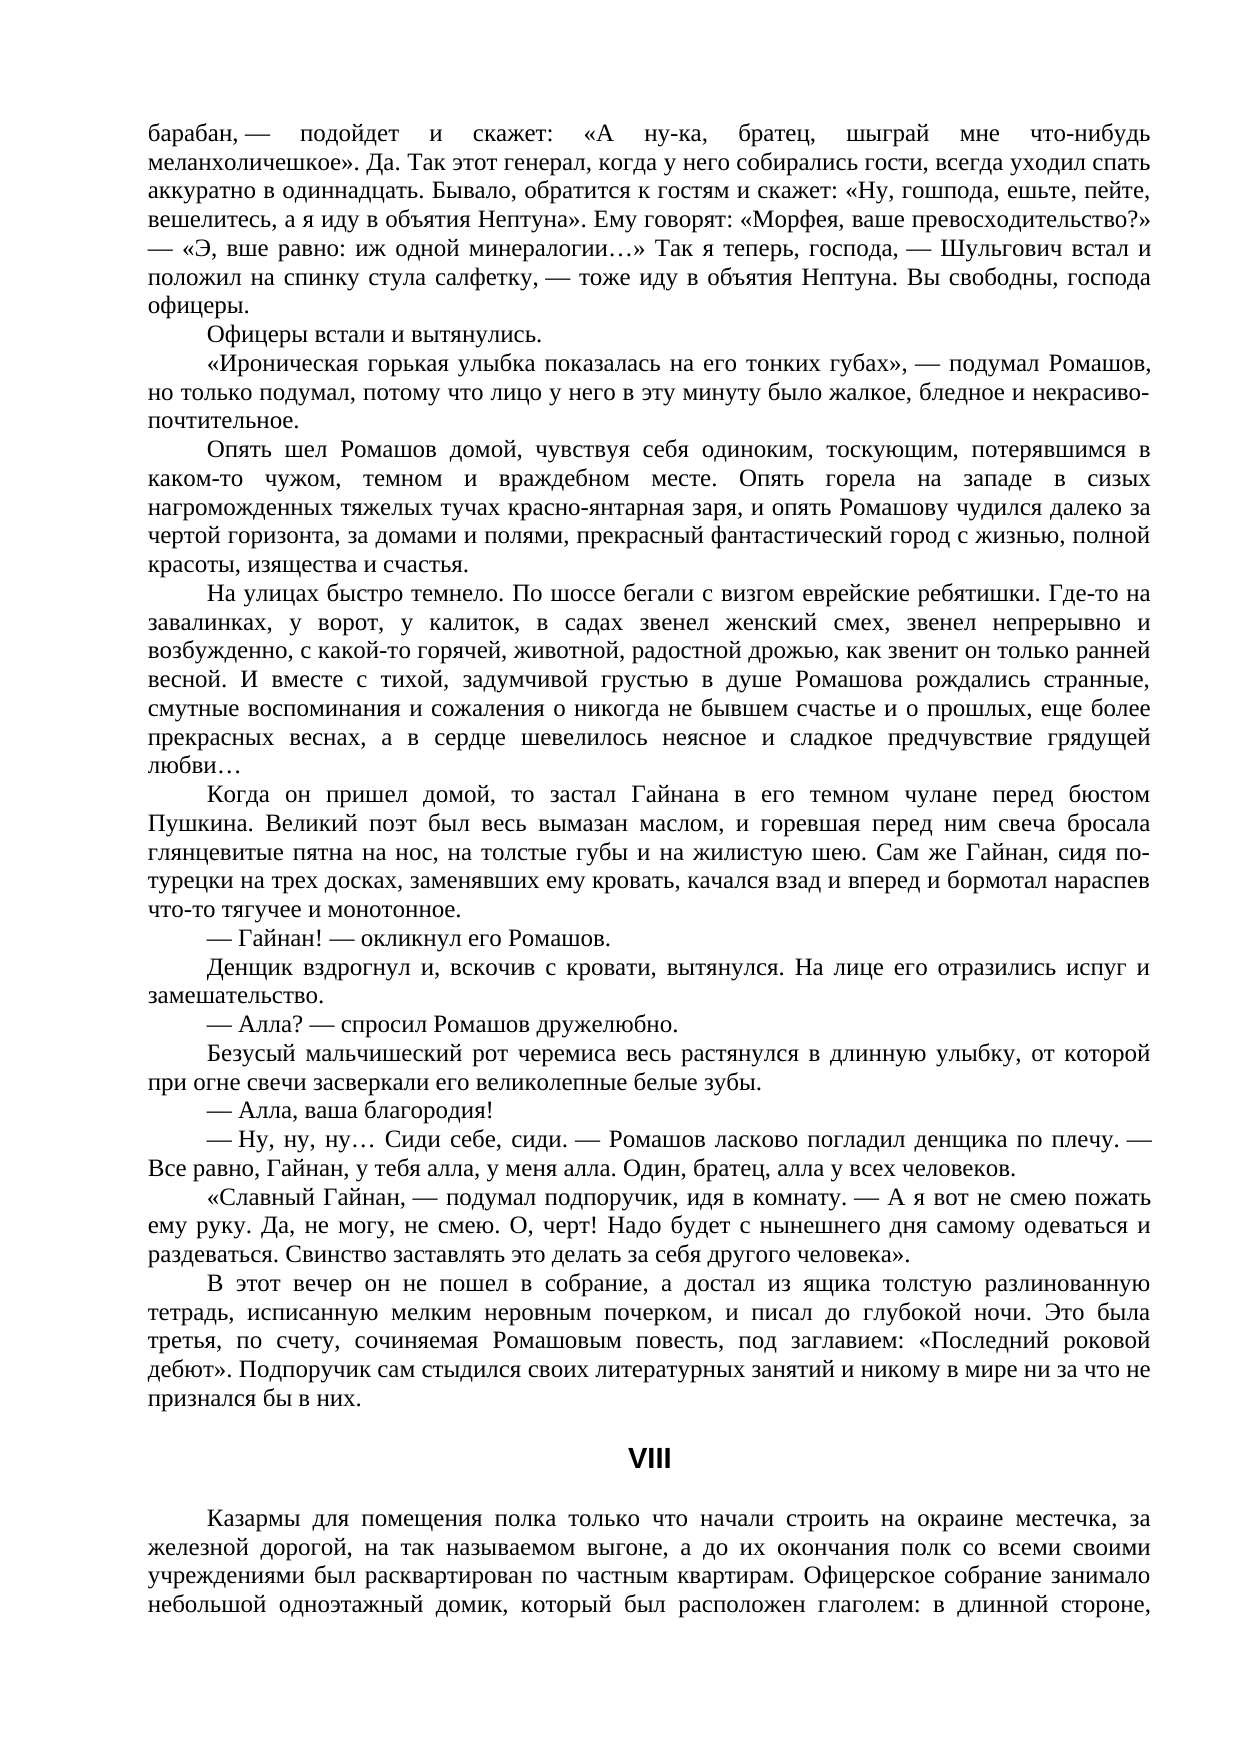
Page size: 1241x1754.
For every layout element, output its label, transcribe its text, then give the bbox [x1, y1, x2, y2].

text — Алла, ваша благородия! [148, 1096, 1152, 1124]
text — Ну, ну, ну… Сиди себе, сиди. — Ромашов ласково погладил денщика по плечу. — Все равно, Гайнан, у тебя алла, у меня алла. Один, братец, алла у всех человеков. [148, 1124, 1152, 1182]
text На улицах быстро темнело. По шоссе бегали с визгом еврейские ребятишки. Где-то на завалинках, у ворот, у калиток, в садах звенел женский смех, звенел непрерывно и возбужденно, с какой-то горячей, животной, радостной дрожью, как звенит он только ранней весной. И вместе с тихой, задумчивой грустью в душе Ромашова рождались странные, смутные воспоминания и сожаления о никогда не бывшем счастье и о прошлых, еще более прекрасных веснах, а в сердце шевелилось неясное и сладкое предчувствие грядущей любви… [148, 578, 1152, 779]
text Опять шел Ромашов домой, чувствуя себя одиноким, тоскующим, потерявшимся в каком-то чужом, темном и враждебном месте. Опять горела на западе в сизых нагроможденных тяжелых тучах красно-янтарная заря, и опять Ромашову чудился далеко за чертой горизонта, за домами и полями, прекрасный фантастический город с жизнью, полной красоты, изящества и счастья. [148, 434, 1152, 578]
subtitle VIII [148, 1441, 1152, 1474]
text «Ироническая горькая улыбка показалась на его тонких губах», — подумал Ромашов, но только подумал, потому что лицо у него в эту минуту было жалкое, бледное и некрасиво-почтительное. [148, 348, 1152, 434]
text Когда он пришел домой, то застал Гайнана в его темном чулане перед бюстом Пушкина. Великий поэт был весь вымазан маслом, и горевшая перед ним свеча бросала глянцевитые пятна на нос, на толстые губы и на жилистую шею. Сам же Гайнан, сидя по-турецки на трех досках, заменявших ему кровать, качался взад и вперед и бормотал нараспев что-то тягучее и монотонное. [148, 779, 1152, 923]
text — Гайнан! — окликнул его Ромашов. [148, 923, 1152, 952]
text Денщик вздрогнул и, вскочив с кровати, вытянулся. На лице его отразились испуг и замешательство. [148, 952, 1152, 1009]
text Офицеры встали и вытянулись. [148, 319, 1152, 348]
text барабан, — подойдет и скажет: «А ну-ка, братец, шыграй мне что-нибудь меланхоличешкое». Да. Так этот генерал, когда у него собирались гости, всегда уходил спать аккуратно в одиннадцать. Бывало, обратится к гостям и скажет: «Ну, гошпода, ешьте, пейте, вешелитесь, а я иду в объятия Нептуна». Ему говорят: «Морфея, ваше превосходительство?» — «Э, вше равно: иж одной минералогии…» Так я теперь, господа, — Шульгович встал и положил на спинку стула салфетку, — тоже иду в объятия Нептуна. Вы свободны, господа офицеры. [148, 118, 1152, 319]
text Казармы для помещения полка только что начали строить на окраине местечка, за железной дорогой, на так называемом выгоне, а до их окончания полк со всеми своими учреждениями был расквартирован по частным квартирам. Офицерское собрание занимало небольшой одноэтажный домик, который был расположен глаголем: в длинной стороне, [148, 1503, 1152, 1618]
text В этот вечер он не пошел в собрание, а достал из ящика толстую разлинованную тетрадь, исписанную мелким неровным почерком, и писал до глубокой ночи. Это была третья, по счету, сочиняемая Ромашовым повесть, под заглавием: «Последний роковой дебют». Подпоручик сам стыдился своих литературных занятий и никому в мире ни за что не признался бы в них. [148, 1268, 1152, 1412]
text — Алла? — спросил Ромашов дружелюбно. [148, 1009, 1152, 1038]
text Безусый мальчишеский рот черемиса весь растянулся в длинную улыбку, от которой при огне свечи засверкали его великолепные белые зубы. [148, 1038, 1152, 1096]
text «Славный Гайнан, — подумал подпоручик, идя в комнату. — А я вот не смею пожать ему руку. Да, не могу, не смею. О, черт! Надо будет с нынешнего дня самому одеваться и раздеваться. Свинство заставлять это делать за себя другого человека». [148, 1182, 1152, 1268]
